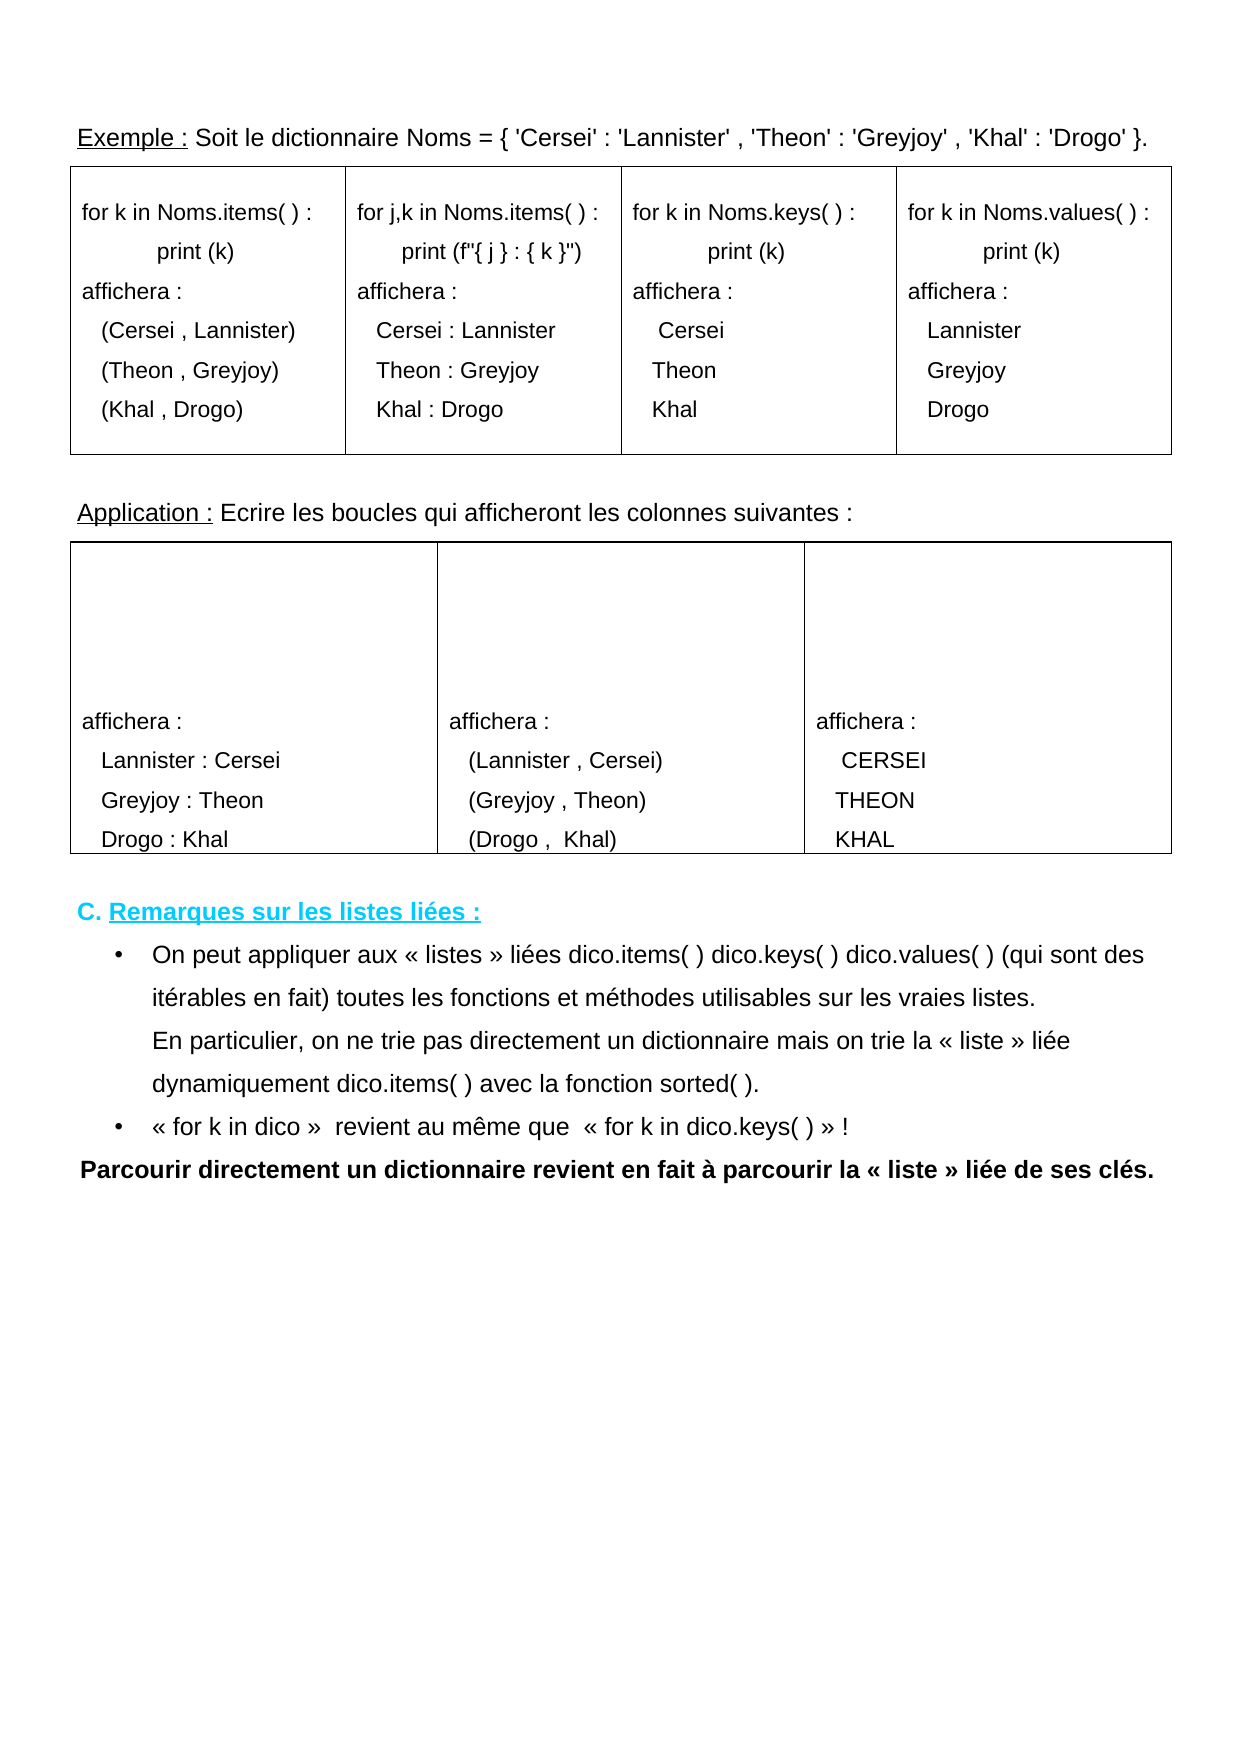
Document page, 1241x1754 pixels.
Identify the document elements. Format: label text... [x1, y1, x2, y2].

table_header for k in Noms.items( ) : print (k) affichera : (Cersei , Lannister) (Theon , Greyjoy) (Khal , Drogo) [71, 167, 345, 454]
table_header affichera : (Lannister , Cersei) (Greyjoy , Theon) (Drogo , Khal) [438, 543, 804, 852]
list « for k in dico » revient au même que « for k in dico.keys( ) » ! [114, 1112, 1165, 1141]
table_header for j,k in Noms.items( ) : print (f"{ j } : { k }") affichera : Cersei : Lannister Theon : Greyjoy Khal : Drogo [346, 167, 621, 454]
text C. Remarques sur les listes liées : [77, 897, 1165, 925]
text Parcourir directement un dictionnaire revient en fait à parcourir la « liste » liée de ses clés. [77, 1156, 1165, 1184]
list En particulier, on ne trie pas directement un dictionnaire mais on trie la « liste » liée dynamiquement dico.items( ) avec la fonction sorted( ). [114, 1026, 1165, 1098]
table_header for k in Noms.keys( ) : print (k) affichera : Cersei Theon Khal [622, 167, 896, 454]
list Application : Ecrire les boucles qui afficheront les colonnes suivantes : [77, 498, 1165, 527]
table_header affichera : CERSEI THEON KHAL [805, 543, 1171, 852]
table_header for k in Noms.values( ) : print (k) affichera : Lannister Greyjoy Drogo [897, 167, 1171, 454]
list Exemple : Soit le dictionnaire Noms = { 'Cersei' : 'Lannister' , 'Theon' : 'Greyjoy' , 'Khal' : 'Drogo' }. [77, 123, 1165, 152]
list On peut appliquer aux « listes » liées dico.items( ) dico.keys( ) dico.values( ) (qui sont des itérables en fait) toutes les fonctions et méthodes utilisables sur les vraies listes. [114, 940, 1165, 1012]
table_header affichera : Lannister : Cersei Greyjoy : Theon Drogo : Khal [71, 543, 437, 852]
